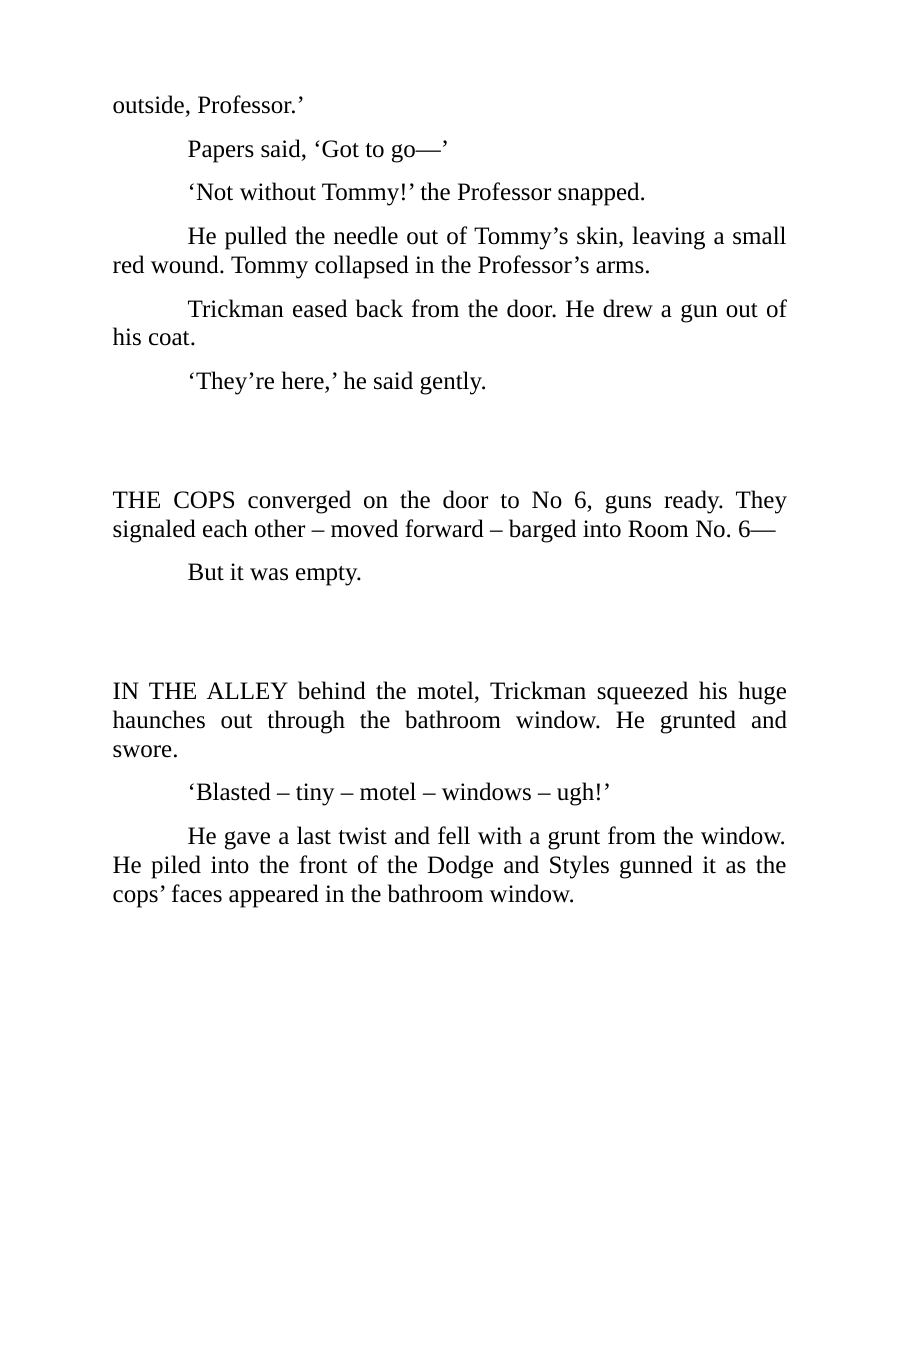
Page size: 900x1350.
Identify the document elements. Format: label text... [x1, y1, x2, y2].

text He gave a last twist and fell with a grunt from the window. He piled into the front of the Dodge and Styles gunned it as the cops’ faces appeared in the bathroom window. [112, 821, 787, 907]
text ‘Not without Tommy!’ the Professor snapped. [112, 177, 787, 206]
text IN THE ALLEY behind the motel, Trickman squeezed his huge haunches out through the bathroom window. He grunted and swore. [112, 676, 787, 762]
text ‘They’re here,’ he said gently. [112, 366, 787, 395]
text THE COPS converged on the door to No 6, guns ready. They signaled each other – moved forward – barged into Room No. 6— [112, 485, 787, 542]
text ‘Blasted – tiny – motel – windows – ugh!’ [112, 777, 787, 806]
text Trickman eased back from the door. He drew a gun out of his coat. [112, 294, 787, 351]
text But it was empty. [112, 557, 787, 586]
text He pulled the needle out of Tommy’s skin, leaving a small red wound. Tommy collapsed in the Professor’s arms. [112, 221, 787, 279]
text outside, Professor.’ [112, 90, 787, 119]
text Papers said, ‘Got to go—’ [112, 134, 787, 162]
